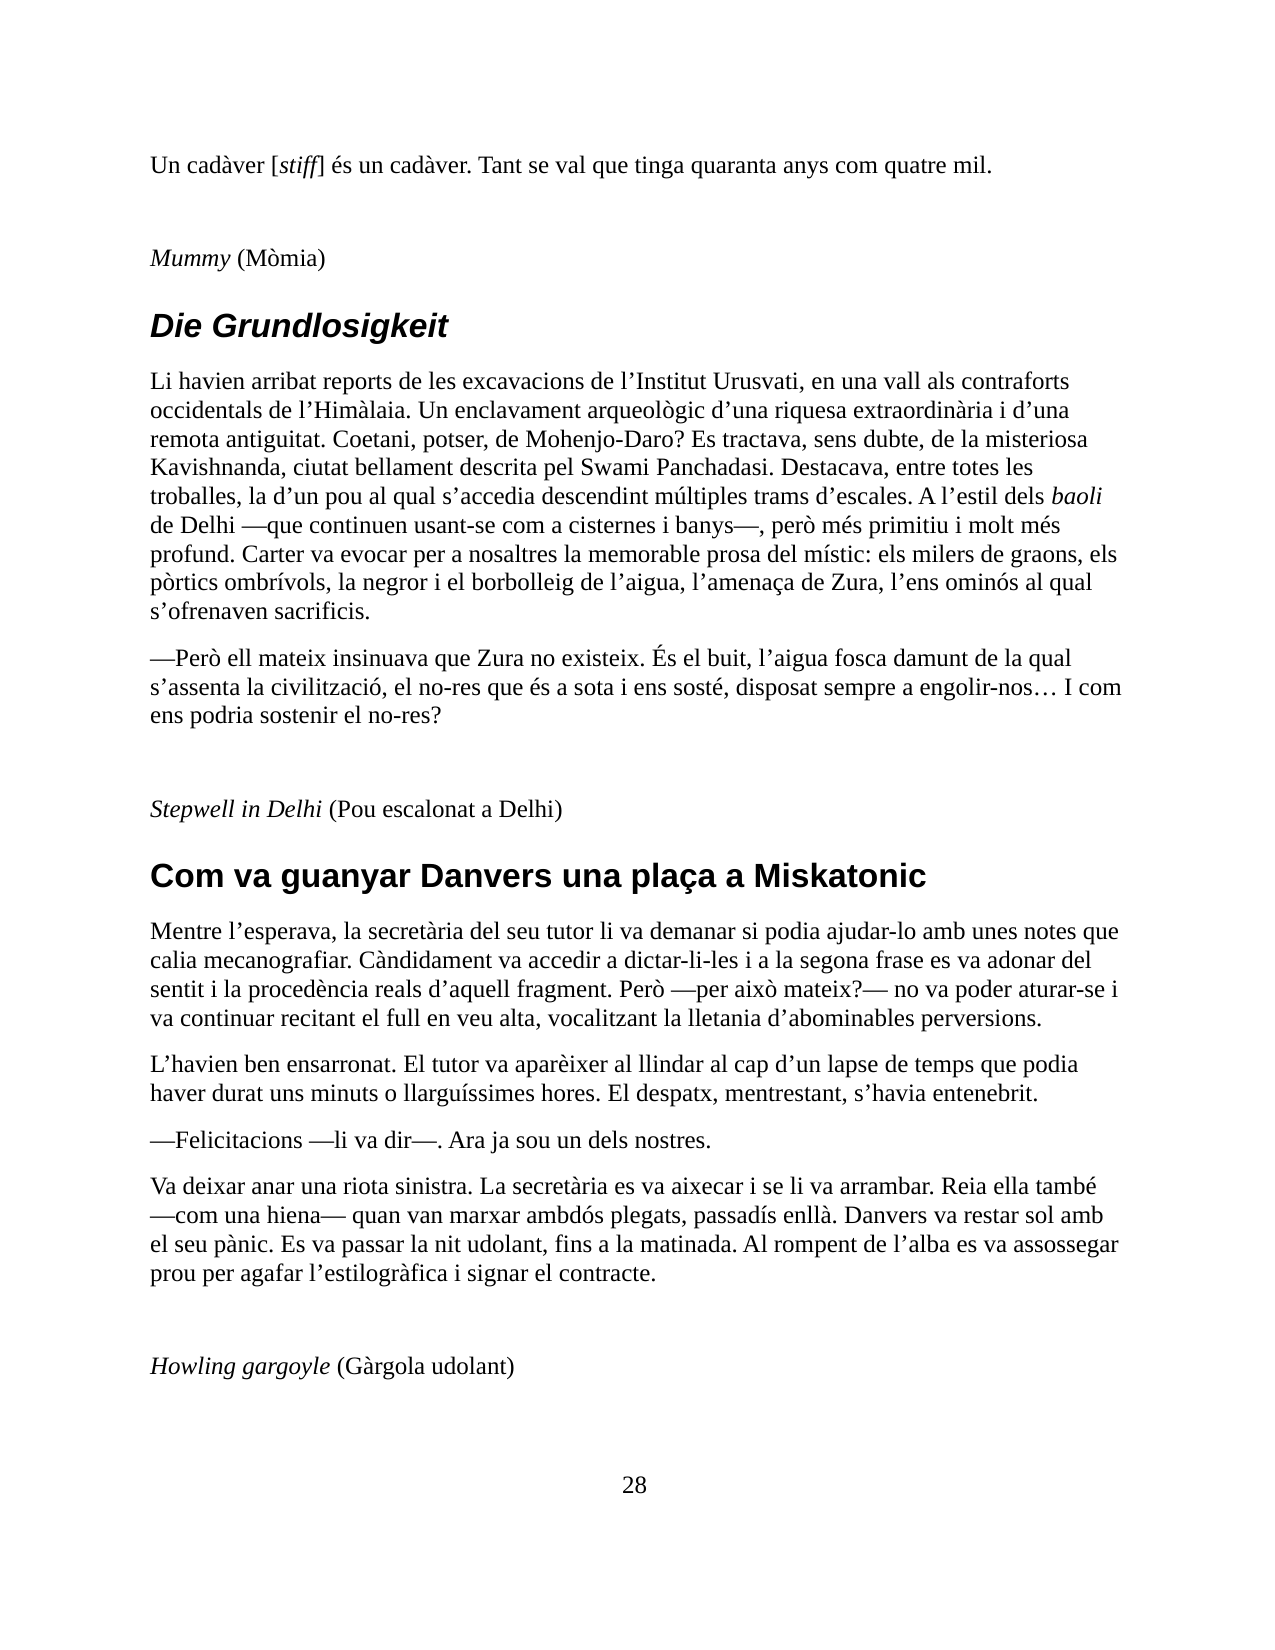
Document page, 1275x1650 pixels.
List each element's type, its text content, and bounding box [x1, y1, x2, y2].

subtitle Com va guanyar Danvers una plaça a Miskatonic [150, 856, 1125, 895]
text Un cadàver [stiff] és un cadàver. Tant se val que tinga quaranta anys com quatre mil. [150, 150, 1125, 179]
text Va deixar anar una riota sinistra. La secretària es va aixecar i se li va arrambar. Reia ella també —com una hiena— quan van marxar ambdós plegats, passadís enllà. Danvers va restar sol amb el seu pànic. Es va passar la nit udolant, fins a la matinada. Al rompent de l’alba es va assossegar prou per agafar l’estilogràfica i signar el contracte. [150, 1171, 1125, 1286]
text Howling gargoyle (Gàrgola udolant) [150, 1351, 1125, 1380]
text L’havien ben ensarronat. El tutor va aparèixer al llindar al cap d’un lapse de temps que podia haver durat uns minuts o llarguíssimes hores. El despatx, mentrestant, s’havia entenebrit. [150, 1049, 1125, 1107]
text Mummy (Mòmia) [150, 243, 1125, 272]
text Mentre l’esperava, la secretària del seu tutor li va demanar si podia ajudar-lo amb unes notes que calia mecanografiar. Càndidament va accedir a dictar-li-les i a la segona frase es va adonar del sentit i la procedència reals d’aquell fragment. Però —per això mateix?— no va poder aturar-se i va continuar recitant el full en veu alta, vocalitzant la lletania d’abominables perversions. [150, 916, 1125, 1031]
text Stepwell in Delhi (Pou escalonat a Delhi) [150, 794, 1125, 822]
text —Però ell mateix insinuava que Zura no existeix. És el buit, l’aigua fosca damunt de la qual s’assenta la civilització, el no-res que és a sota i ens sosté, disposat sempre a engolir-nos… I com ens podria sostenir el no-res? [150, 643, 1125, 729]
text —Felicitacions —li va dir—. Ara ja sou un dels nostres. [150, 1125, 1125, 1153]
subtitle Die Grundlosigkeit [150, 306, 1125, 345]
text Li havien arribat reports de les excavacions de l’Institut Urusvati, en una vall als contraforts occidentals de l’Himàlaia. Un enclavament arqueològic d’una riquesa extraordinària i d’una remota antiguitat. Coetani, potser, de Mohenjo-Daro? Es tractava, sens dubte, de la misteriosa Kavishnanda, ciutat bellament descrita pel Swami Panchadasi. Destacava, entre totes les troballes, la d’un pou al qual s’accedia descendint múltiples trams d’escales. A l’estil dels baoli de Delhi —que continuen usant-se com a cisternes i banys—, però més primitiu i molt més profund. Carter va evocar per a nosaltres la memorable prosa del místic: els milers de graons, els pòrtics ombrívols, la negror i el borbolleig de l’aigua, l’amenaça de Zura, l’ens ominós al qual s’ofrenaven sacrificis. [150, 366, 1125, 625]
